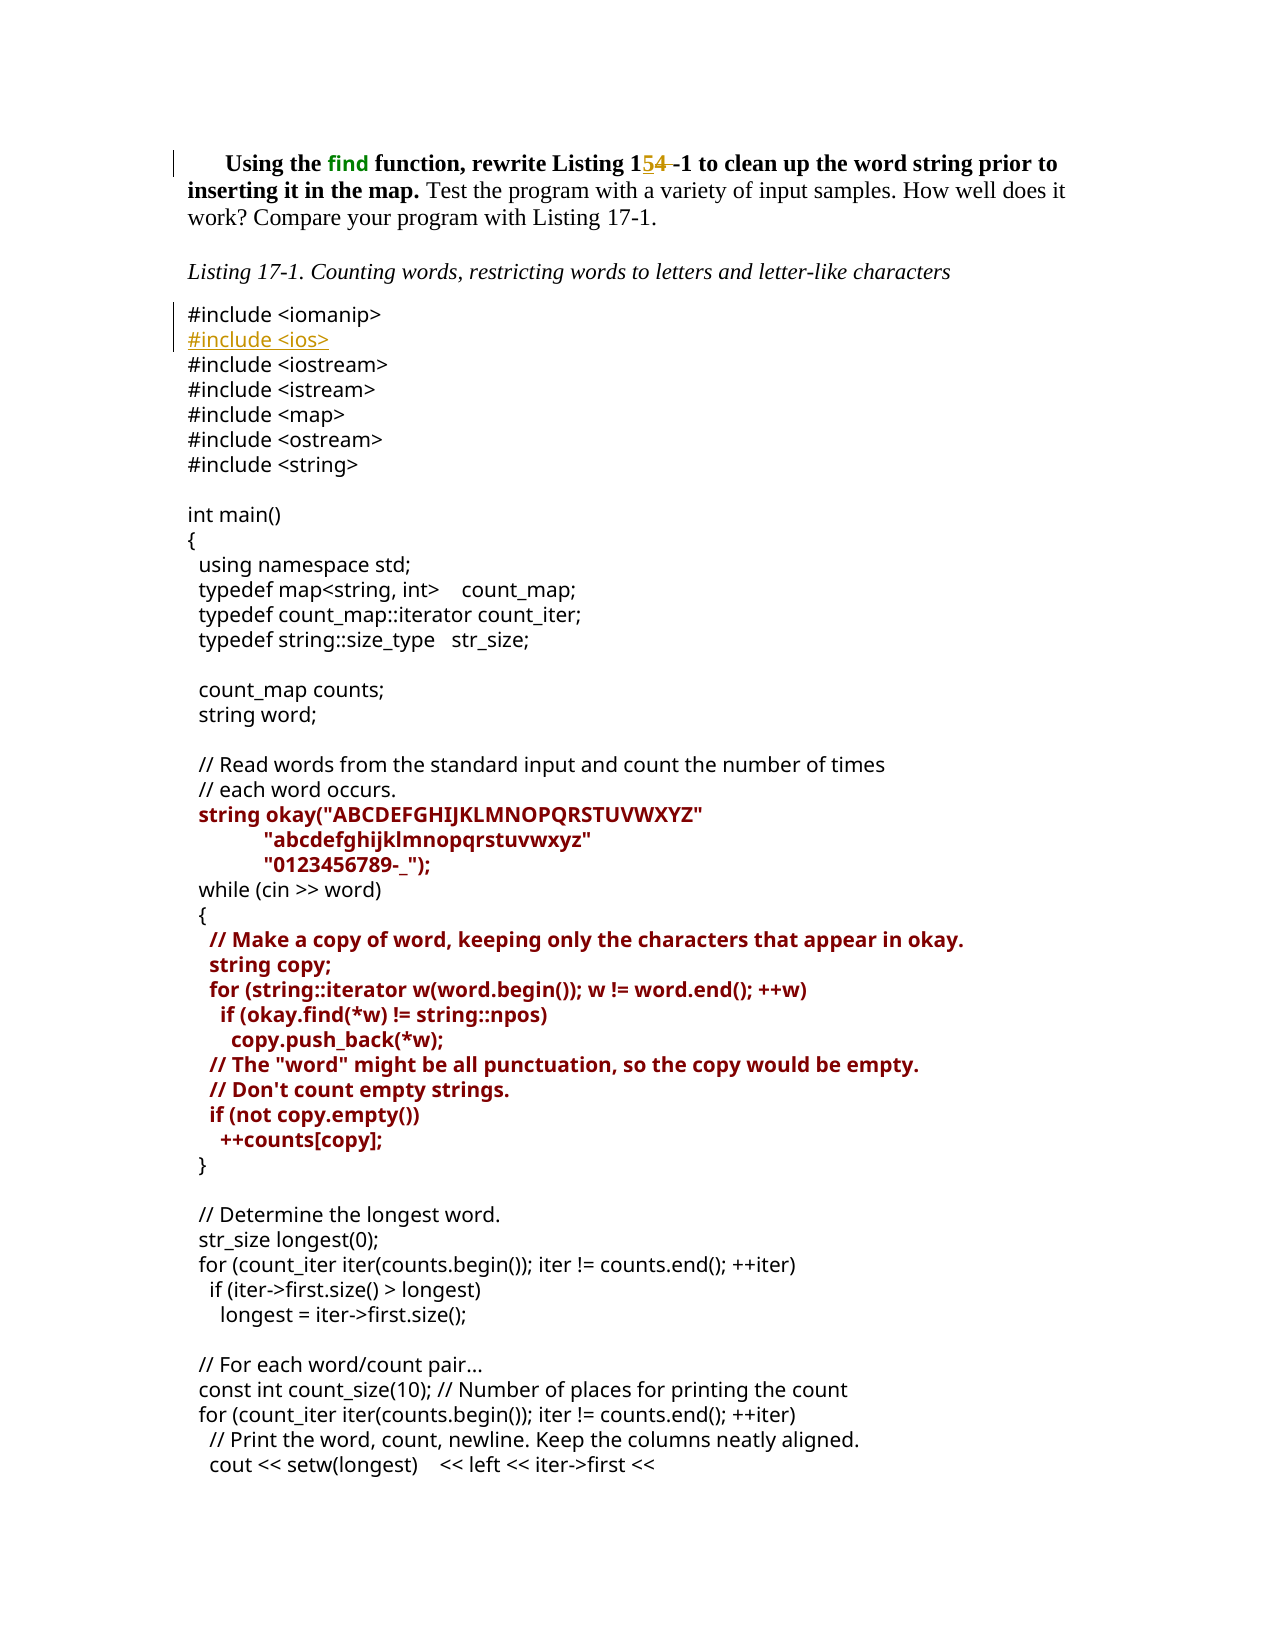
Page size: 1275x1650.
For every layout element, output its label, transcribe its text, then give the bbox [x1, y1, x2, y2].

text // Determine the longest word. [187, 1202, 1072, 1227]
text longest = iter->first.size(); [187, 1302, 1072, 1327]
text for (count_iter iter(counts.begin()); iter != counts.end(); ++iter) [187, 1402, 1072, 1427]
text "abcdefghijklmnopqrstuvwxyz" [187, 827, 1072, 852]
text // For each word/count pair... [187, 1352, 1072, 1377]
text typedef map<string, int> count_map; [187, 577, 1072, 602]
text typedef string::size_type str_size; [187, 627, 1072, 652]
text #include <istream> [187, 377, 1072, 402]
text #include <iostream> [187, 352, 1072, 377]
text // Don't count empty strings. [187, 1077, 1072, 1102]
text if (not copy.empty()) [187, 1102, 1072, 1127]
text count_map counts; [187, 677, 1072, 702]
text using namespace std; [187, 552, 1072, 577]
text string word; [187, 702, 1072, 727]
text for (count_iter iter(counts.begin()); iter != counts.end(); ++iter) [187, 1252, 1072, 1277]
text const int count_size(10); // Number of places for printing the count [187, 1377, 1072, 1402]
text #include <map> [187, 402, 1072, 427]
text // each word occurs. [187, 777, 1072, 802]
text for (string::iterator w(word.begin()); w != word.end(); ++w) [187, 977, 1072, 1002]
text if (iter->first.size() > longest) [187, 1277, 1072, 1302]
text Listing 17-1. Counting words, restricting words to letters and letter-like characters [187, 256, 1087, 285]
text // The "word" might be all punctuation, so the copy would be empty. [187, 1052, 1072, 1077]
text { [187, 527, 1072, 552]
text #include <ios> [187, 327, 1072, 352]
text string okay("ABCDEFGHIJKLMNOPQRSTUVWXYZ" [187, 802, 1072, 827]
text #include <string> [187, 452, 1072, 477]
text string copy; [187, 952, 1072, 977]
text str_size longest(0); [187, 1227, 1072, 1252]
text // Print the word, count, newline. Keep the columns neatly aligned. [187, 1427, 1072, 1452]
text cout << setw(longest) << left << iter->first << [187, 1452, 1072, 1477]
text "0123456789-_"); [187, 852, 1072, 877]
text ++counts[copy]; [187, 1127, 1072, 1152]
text // Read words from the standard input and count the number of times [187, 752, 1072, 777]
text #include <iomanip> [187, 302, 1072, 327]
text #include <ostream> [187, 427, 1072, 452]
text typedef count_map::iterator count_iter; [187, 602, 1072, 627]
text copy.push_back(*w); [187, 1027, 1072, 1052]
text while (cin >> word) [187, 877, 1072, 902]
text // Make a copy of word, keeping only the characters that appear in okay. [187, 927, 1072, 952]
text if (okay.find(*w) != string::npos) [187, 1002, 1072, 1027]
text { [187, 902, 1072, 927]
text Using the find function, rewrite Listing 15-1 to clean up the word string prior to inserting it in the map. Test the program with a variety of input samples. How well does it work? Compare your program with Listing 17-1. [187, 150, 1087, 231]
text int main() [187, 502, 1072, 527]
text } [187, 1152, 1072, 1177]
